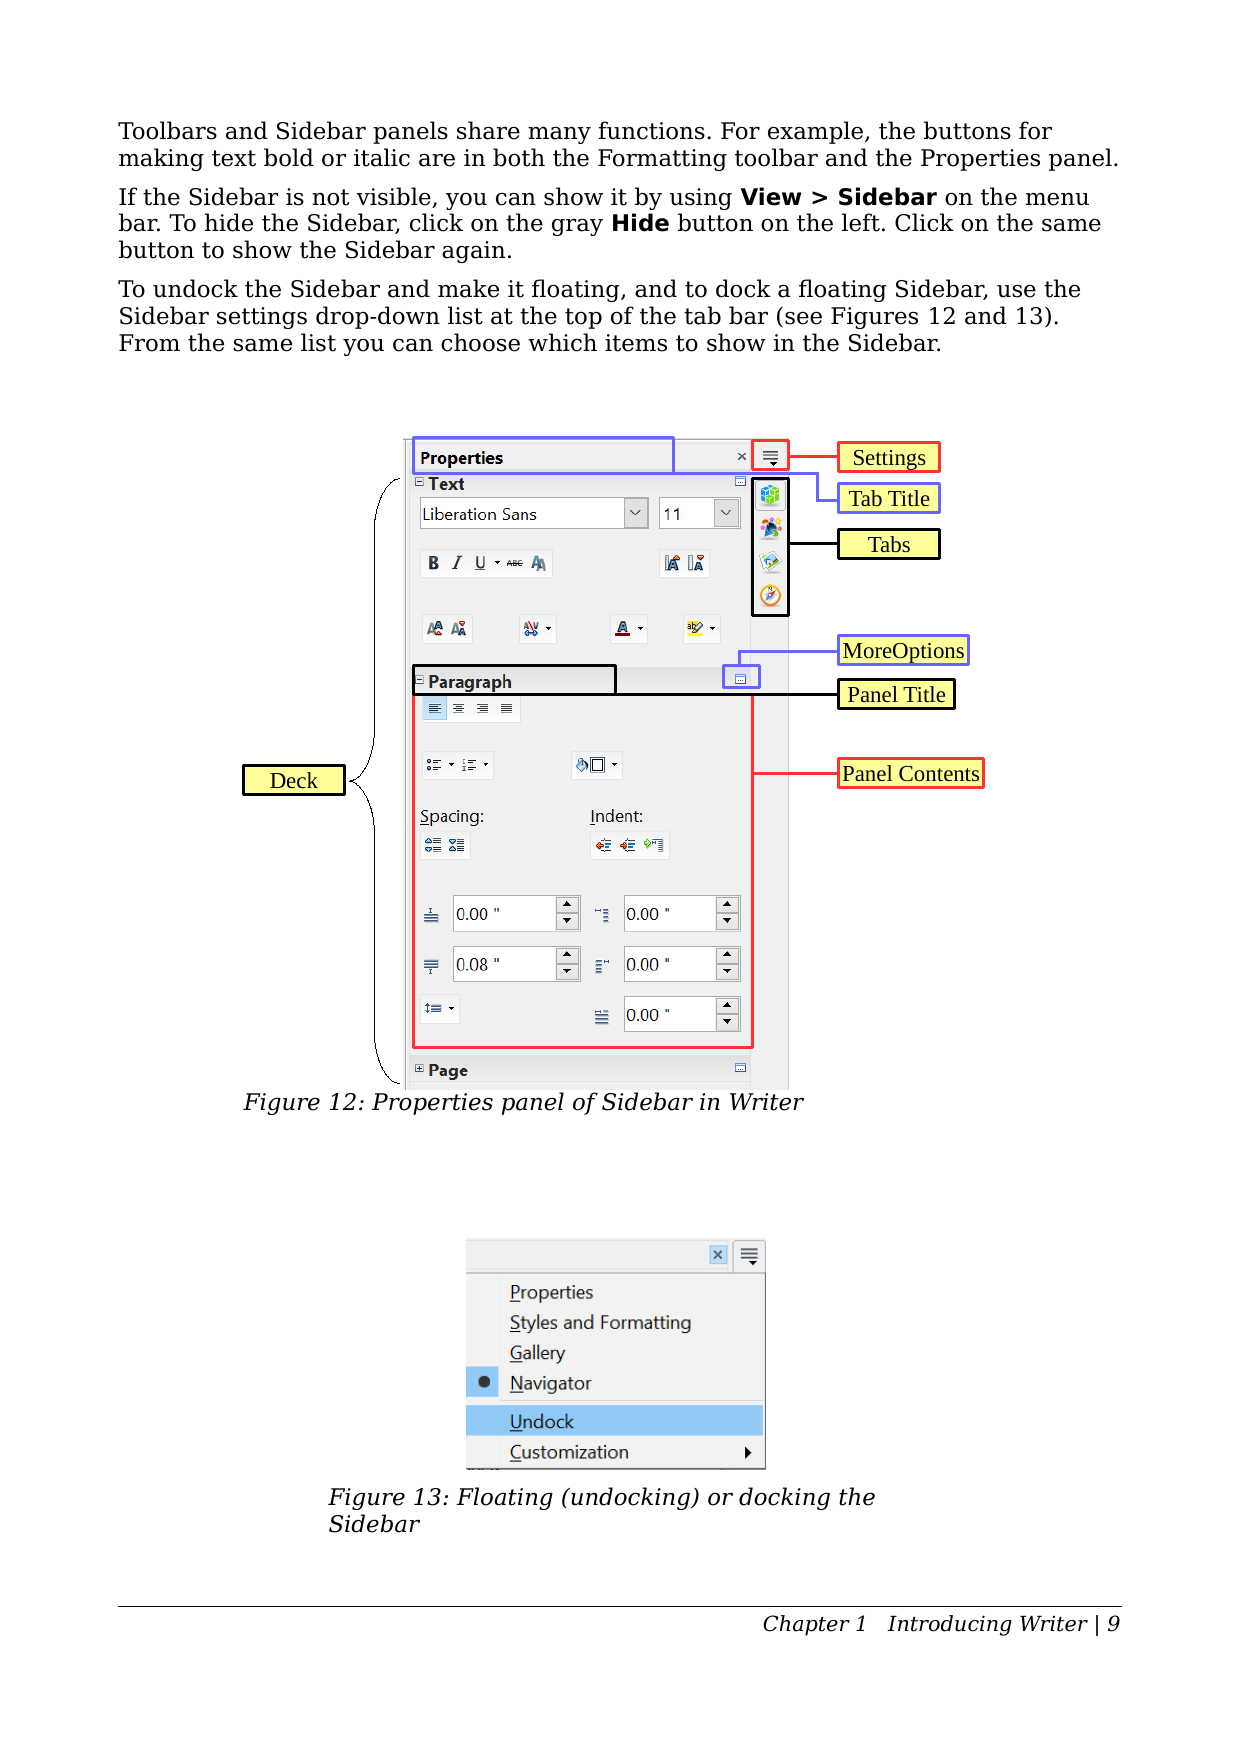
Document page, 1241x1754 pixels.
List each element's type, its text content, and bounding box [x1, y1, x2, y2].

picture [754, 480, 787, 614]
picture [725, 667, 758, 686]
text Toolbars and Sidebar panels share many functions. For example, the buttons for making text bold or italic are in both the Formatting toolbar and the Properties panel. [118, 118, 1122, 171]
text If the Sidebar is not visible, you can show it by using View > Sidebar on the menu bar. To hide the Sidebar, click on the gray Hide button on the left. Click on the same button to show the Sidebar again. [118, 184, 1122, 264]
text To undock the Sidebar and make it floating, and to dock a floating Sidebar, use the Sidebar settings drop-down list at the top of the tab bar (see Figures 12 and 13). From the same list you can choose which items to show in the Sidebar. [118, 276, 1122, 356]
picture [415, 667, 614, 693]
picture [403, 435, 789, 1090]
picture [754, 442, 787, 468]
picture [415, 696, 751, 1046]
picture [415, 439, 672, 472]
text Figure 12: Properties panel of Sidebar in Writer [243, 435, 997, 1116]
text Figure 13: Floating (undocking) or docking the Sidebar [328, 1484, 912, 1538]
picture [754, 696, 789, 772]
picture [466, 1238, 766, 1470]
